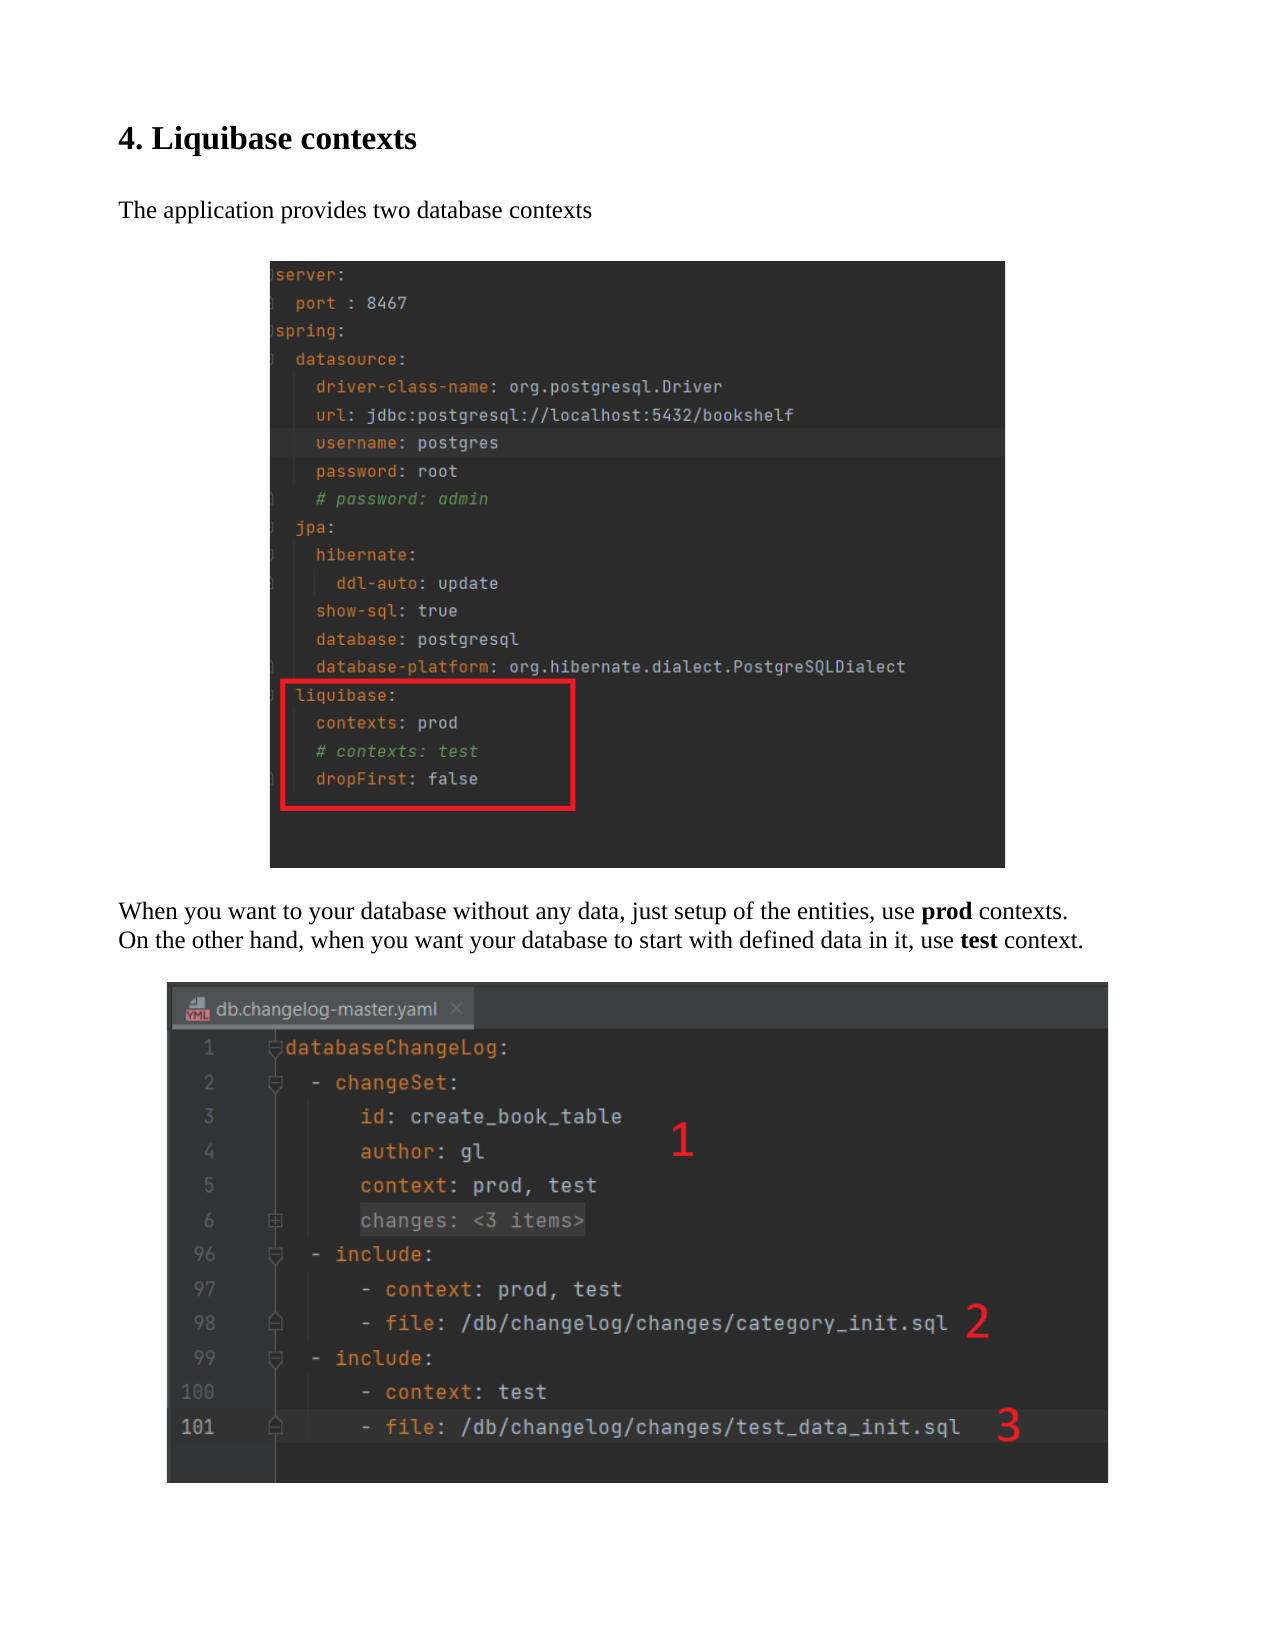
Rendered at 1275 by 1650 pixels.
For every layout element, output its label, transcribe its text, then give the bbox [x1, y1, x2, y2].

picture [269, 261, 1006, 868]
text When you want to your database without any data, just setup of the entities, use prod contexts. [118, 896, 1157, 925]
text 4. Liquibase contexts [118, 118, 1157, 156]
picture [166, 982, 1109, 1483]
text On the other hand, when you want your database to start with defined data in it, use test context. [118, 925, 1157, 953]
text The application provides two database contexts [118, 195, 1157, 223]
